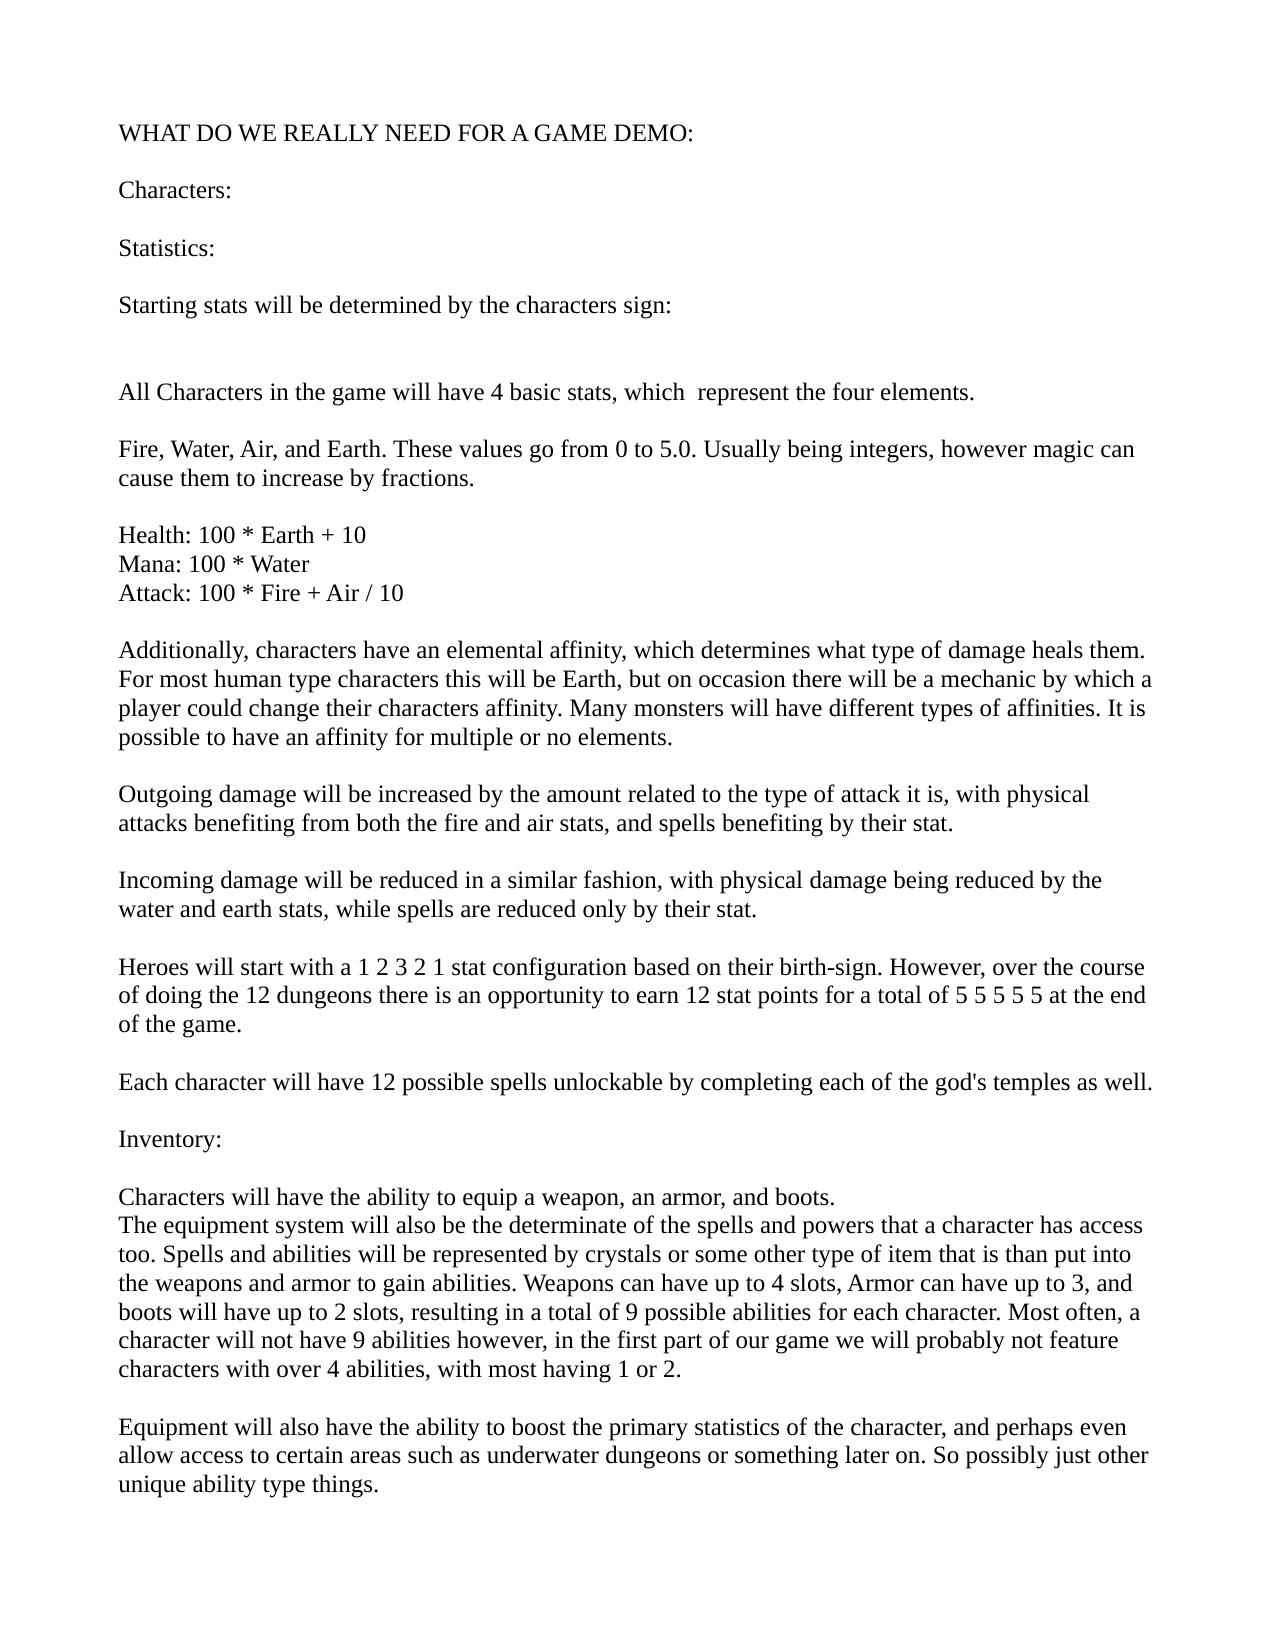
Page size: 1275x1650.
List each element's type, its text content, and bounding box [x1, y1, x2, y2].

text The equipment system will also be the determinate of the spells and powers that a character has access too. Spells and abilities will be represented by crystals or some other type of item that is than put into the weapons and armor to gain abilities. Weapons can have up to 4 slots, Armor can have up to 3, and boots will have up to 2 slots, resulting in a total of 9 possible abilities for each character. Most often, a character will not have 9 abilities however, in the first part of our game we will probably not feature characters with over 4 abilities, with most having 1 or 2. [118, 1211, 1157, 1383]
text Attack: 100 * Fire + Air / 10 [118, 578, 1157, 607]
text Fire, Water, Air, and Earth. These values go from 0 to 5.0. Usually being integers, however magic can cause them to increase by fractions. [118, 434, 1157, 492]
text Characters will have the ability to equip a weapon, an armor, and boots. [118, 1182, 1157, 1211]
text Incoming damage will be reduced in a similar fashion, with physical damage being reduced by the water and earth stats, while spells are reduced only by their stat. [118, 866, 1157, 923]
text Characters: [118, 176, 1157, 204]
text Equipment will also have the ability to boost the primary statistics of the character, and perhaps even allow access to certain areas such as underwater dungeons or something later on. So possibly just other unique ability type things. [118, 1412, 1157, 1498]
text Additionally, characters have an elemental affinity, which determines what type of damage heals them. For most human type characters this will be Earth, but on occasion there will be a mechanic by which a player could change their characters affinity. Many monsters will have different types of affinities. It is possible to have an affinity for multiple or no elements. [118, 636, 1157, 751]
text Starting stats will be determined by the characters sign: [118, 291, 1157, 319]
text Outgoing damage will be increased by the amount related to the type of attack it is, with physical attacks benefiting from both the fire and air stats, and spells benefiting by their stat. [118, 779, 1157, 837]
text Inventory: [118, 1124, 1157, 1153]
text Each character will have 12 possible spells unlockable by completing each of the god's temples as well. [118, 1067, 1157, 1096]
text Mana: 100 * Water [118, 549, 1157, 578]
text WHAT DO WE REALLY NEED FOR A GAME DEMO: [118, 118, 1157, 147]
text All Characters in the game will have 4 basic stats, which represent the four elements. [118, 377, 1157, 406]
text Health: 100 * Earth + 10 [118, 521, 1157, 549]
text Statistics: [118, 233, 1157, 262]
text Heroes will start with a 1 2 3 2 1 stat configuration based on their birth-sign. However, over the course of doing the 12 dungeons there is an opportunity to earn 12 stat points for a total of 5 5 5 5 5 at the end of the game. [118, 952, 1157, 1038]
